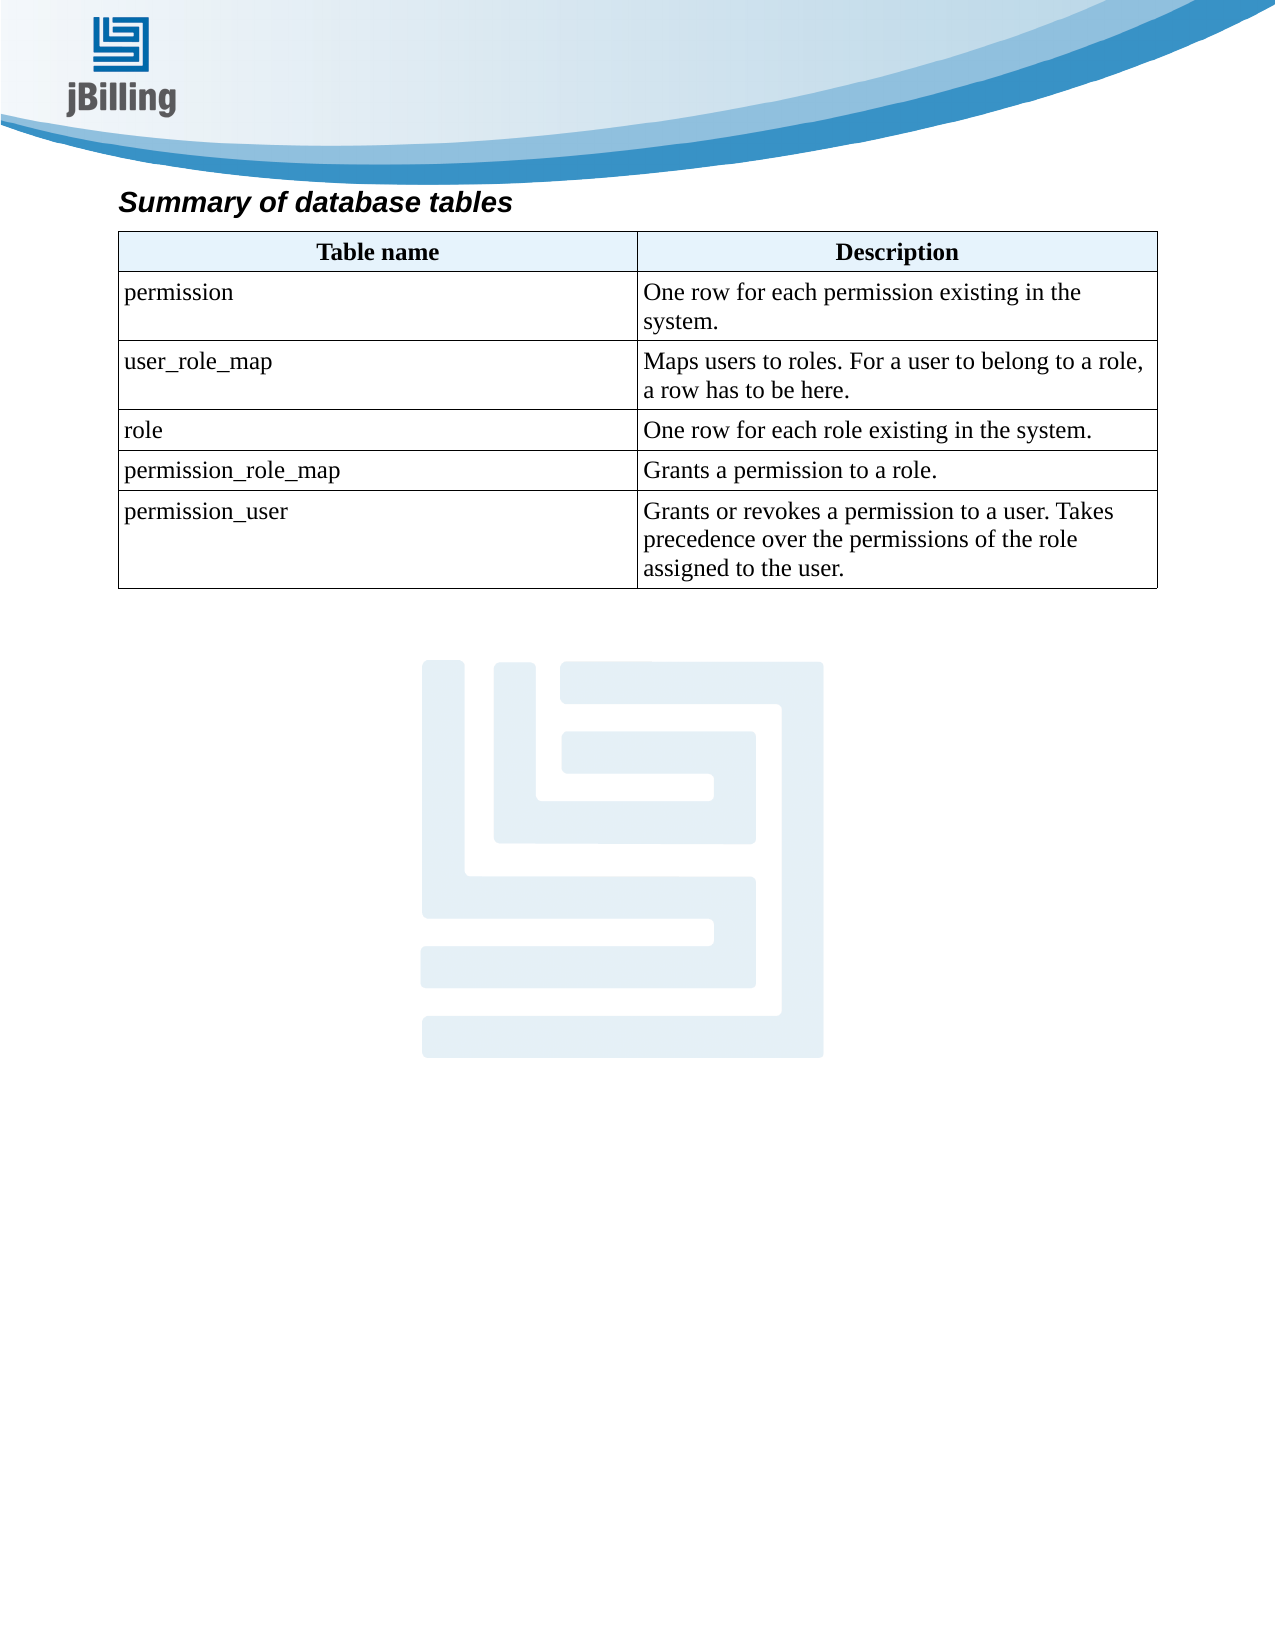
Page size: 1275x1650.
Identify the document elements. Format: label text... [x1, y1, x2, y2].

table_header Description [638, 232, 1157, 271]
table_header Table name [119, 232, 637, 271]
subtitle Summary of database tables [118, 185, 1157, 218]
table_cell user_role_map [119, 341, 637, 409]
picture [0, 0, 1275, 185]
table_cell Grants a permission to a role. [638, 451, 1157, 490]
table_cell Grants or revokes a permission to a user. Takes precedence over the permissions of the role assigned to the user. [638, 491, 1157, 588]
table_cell permission_user [119, 491, 637, 588]
picture [420, 660, 824, 1058]
table_cell permission [119, 272, 637, 340]
table_cell permission_role_map [119, 451, 637, 490]
table_cell One row for each permission existing in the system. [638, 272, 1157, 340]
table_cell Maps users to roles. For a user to belong to a role, a row has to be here. [638, 341, 1157, 409]
table_cell role [119, 410, 637, 450]
table_cell One row for each role existing in the system. [638, 410, 1157, 450]
